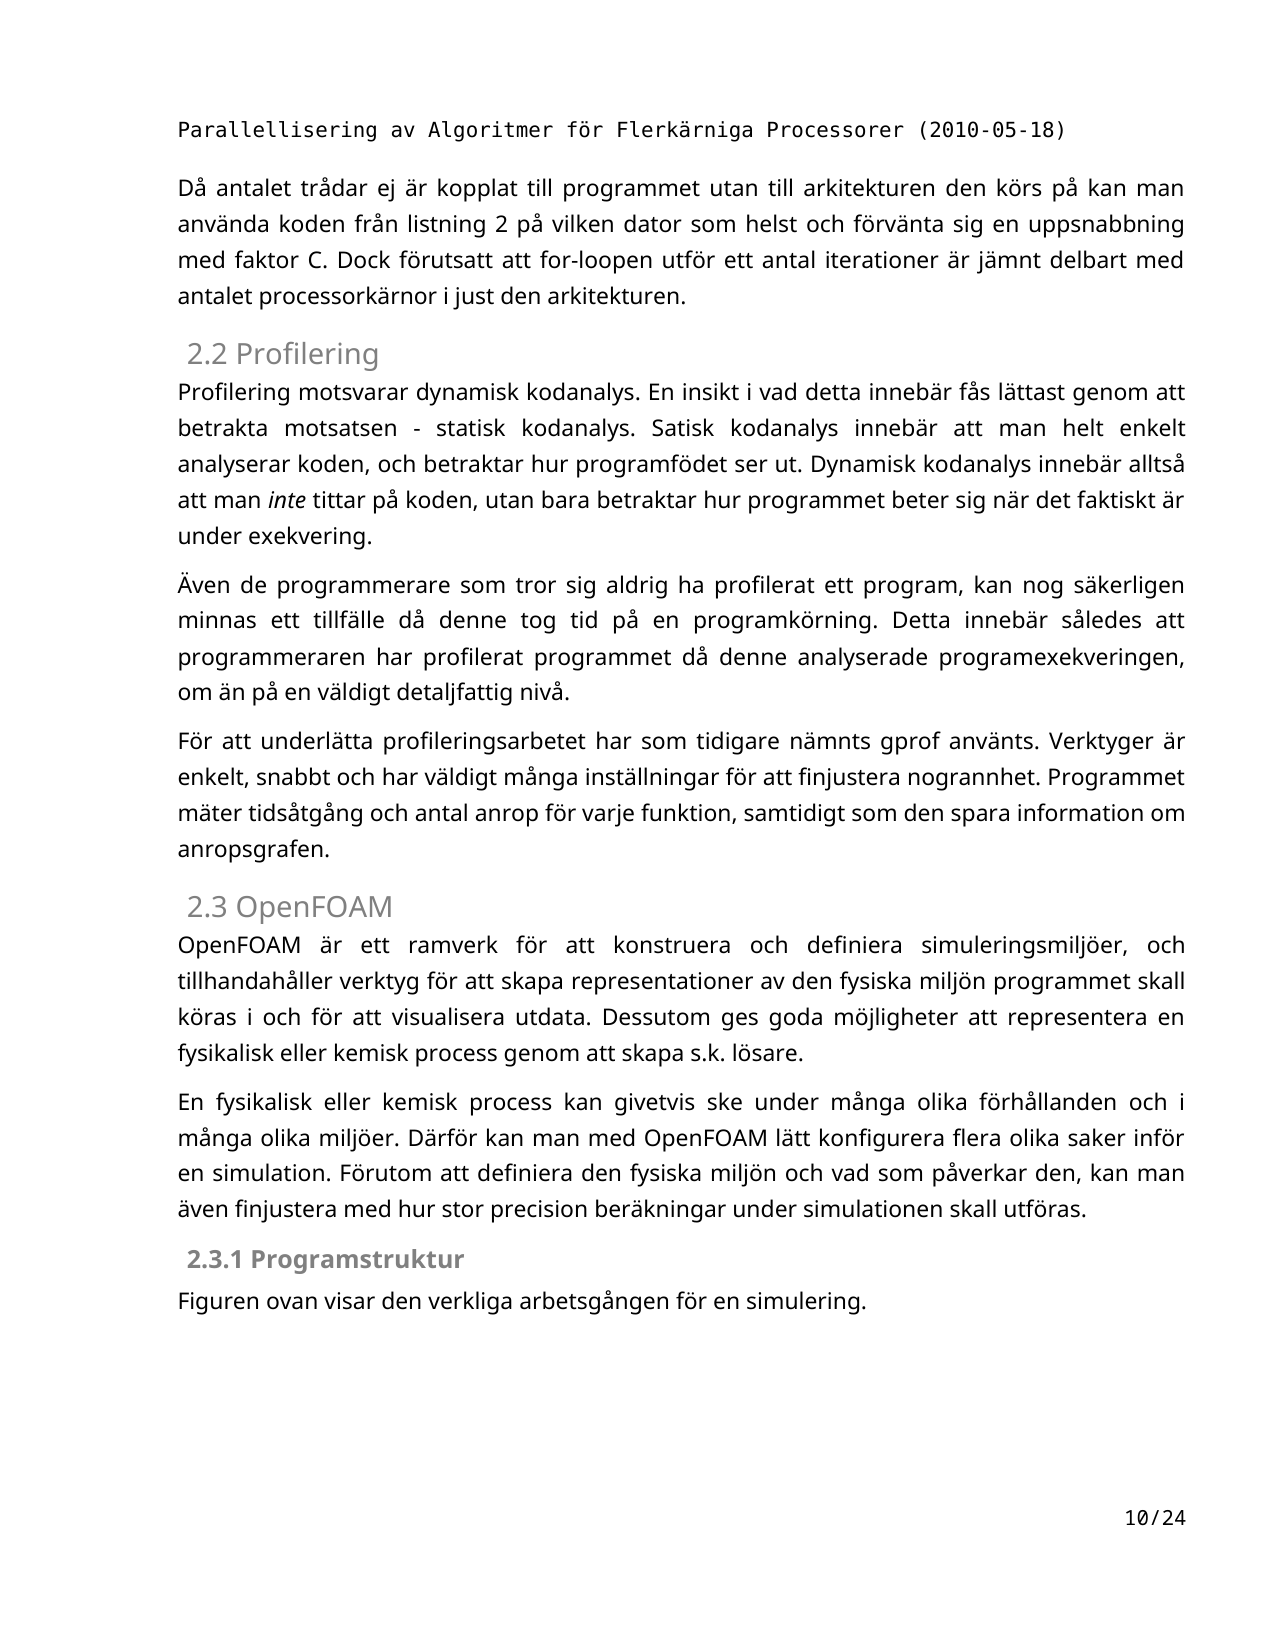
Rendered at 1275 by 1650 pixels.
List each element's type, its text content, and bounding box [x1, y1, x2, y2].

text För att underlätta profileringsarbetet har som tidigare nämnts gprof använts. Verktyger är enkelt, snabbt och har väldigt många inställningar för att finjustera nogrannhet. Programmet mäter tidsåtgång och antal anrop för varje funktion, samtidigt som den spara information om anropsgrafen. [177, 828, 1186, 864]
text Även de programmerare som tror sig aldrig ha profilerat ett program, kan nog säkerligen minnas ett tillfälle då denne tog tid på en programkörning. Detta innebär således att programmeraren har profilerat programmet då denne analyserade programexekveringen, om än på en väldigt detaljfattig nivå. [177, 672, 1186, 708]
text Då antalet trådar ej är kopplat till programmet utan till arkitekturen den körs på kan man använda koden från listning 2 på vilken dator som helst och förvänta sig en uppsnabbning med faktor C. Dock förutsatt att for-loopen utför ett antal iterationer är jämnt delbart med antalet processorkärnor i just den arkitekturen. [177, 275, 1186, 311]
text Figuren ovan visar den verkliga arbetsgången för en simulering. [873, 1285, 1186, 1316]
text OpenFOAM är ett ramverk för att konstruera och definiera simuleringsmiljöer, och tillhandahåller verktyg för att skapa representationer av den fysiska miljön programmet skall köras i och för att visualisera utdata. Dessutom ges goda möjligheter att representera en fysikalisk eller kemisk process genom att skapa s.k. lösare. [177, 1032, 1186, 1068]
subtitle 2.3 OpenFOAM [393, 887, 1177, 926]
subtitle 2.2 Profilering [380, 334, 1177, 373]
text Profilering motsvarar dynamisk kodanalys. En insikt i vad detta innebär fås lättast genom att betrakta motsatsen - statisk kodanalys. Satisk kodanalys innebär att man helt enkelt analyserar koden, och betraktar hur programfödet ser ut. Dynamisk kodanalys innebär alltså att man inte tittar på koden, utan bara betraktar hur programmet beter sig när det faktiskt är under exekvering. [177, 515, 1186, 551]
subtitle 2.3.1 Programstruktur [465, 1242, 1177, 1276]
text En fysikalisk eller kemisk process kan givetvis ske under många olika förhållanden och i många olika miljöer. Därför kan man med OpenFOAM lätt konfigurera flera olika saker inför en simulation. Förutom att definiera den fysiska miljön och vad som påverkar den, kan man även finjustera med hur stor precision beräkningar under simulationen skall utföras. [177, 1189, 1186, 1224]
